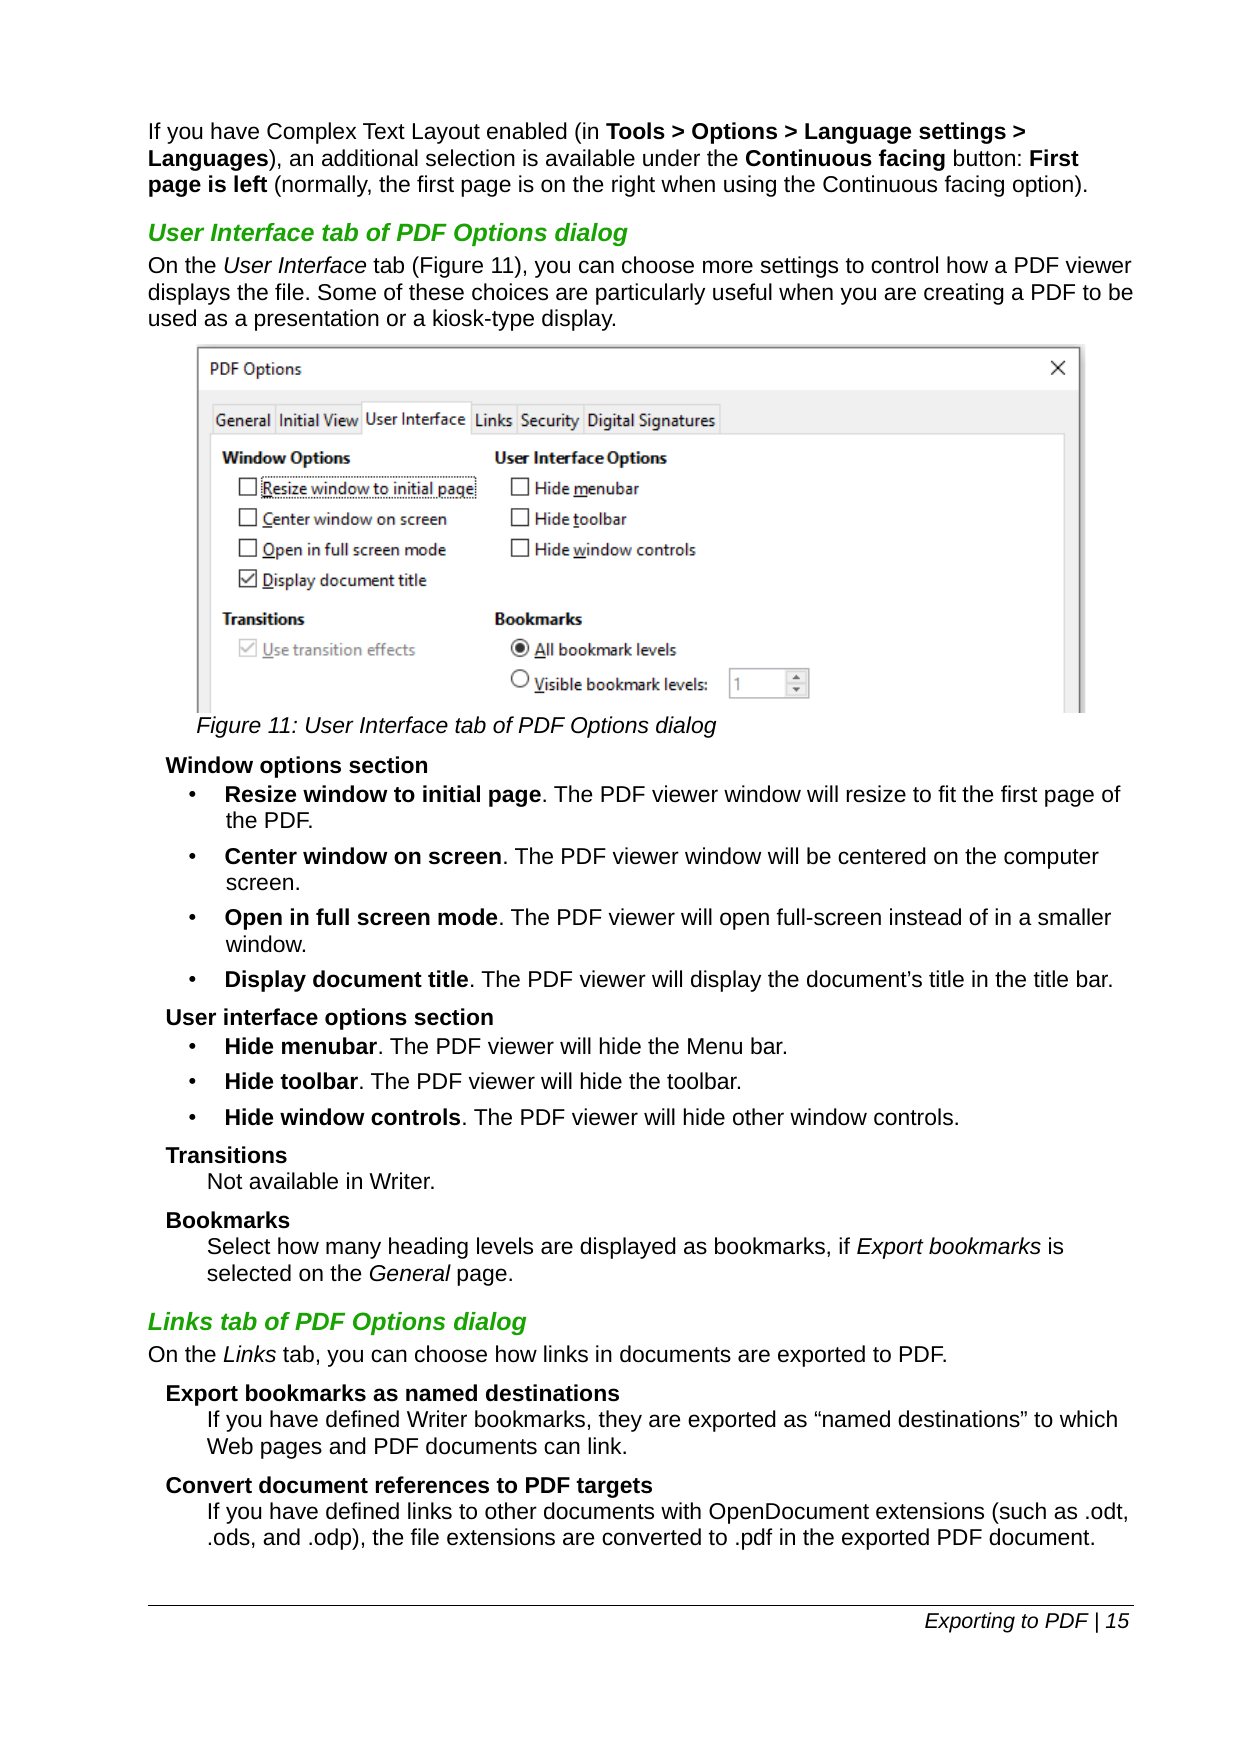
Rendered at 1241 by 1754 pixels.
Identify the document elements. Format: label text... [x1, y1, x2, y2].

text Window options section [165, 752, 1134, 778]
text On the User Interface tab (Figure 11), you can choose more settings to control how a PDF viewer displays the file. Some of these choices are particularly useful when you are creating a PDF to be used as a presentation or a kiosk-type display. [148, 252, 1134, 332]
list Hide window controls. The PDF viewer will hide other window controls. [185, 1101, 1134, 1133]
subtitle Links tab of PDF Options dialog [148, 1307, 1134, 1335]
list Display document title. The PDF viewer will display the document’s title in the title bar. [185, 963, 1134, 995]
list Open in full screen mode. The PDF viewer will open full-screen instead of in a smaller window. [185, 901, 1134, 957]
text If you have Complex Text Layout enabled (in Tools > Options > Language settings > Languages), an additional selection is available under the Continuous facing button: First page is left (normally, the first page is on the right when using the Continuous facing option). [148, 118, 1134, 197]
text User interface options section [165, 1004, 1134, 1030]
subtitle User Interface tab of PDF Options dialog [148, 218, 1134, 247]
text Bookmarks [165, 1207, 1134, 1233]
list Resize window to initial page. The PDF viewer window will resize to fit the first page of the PDF. [185, 778, 1134, 834]
text On the Links tab, you can choose how links in documents are exported to PDF. [148, 1341, 1134, 1368]
text If you have defined Writer bookmarks, they are exported as “named destinations” to which Web pages and PDF documents can link. [207, 1406, 1134, 1459]
list Center window on screen. The PDF viewer window will be centered on the computer screen. [185, 840, 1134, 895]
text Convert document references to PDF targets [165, 1472, 1134, 1498]
text Export bookmarks as named destinations [165, 1380, 1134, 1406]
text Figure 11: User Interface tab of PDF Options dialog [196, 713, 1085, 738]
list Hide toolbar. The PDF viewer will hide the toolbar. [185, 1065, 1134, 1095]
text Transitions [165, 1142, 1134, 1168]
picture [196, 344, 1086, 713]
list Hide menubar. The PDF viewer will hide the Menu bar. [185, 1030, 1134, 1059]
text Select how many heading levels are displayed as bookmarks, if Export bookmarks is selected on the General page. [207, 1233, 1134, 1286]
text Not available in Writer. [207, 1168, 1134, 1194]
text If you have defined links to other documents with OpenDocument extensions (such as .odt, .ods, and .odp), the file extensions are converted to .pdf in the exported PDF document. [207, 1498, 1134, 1551]
